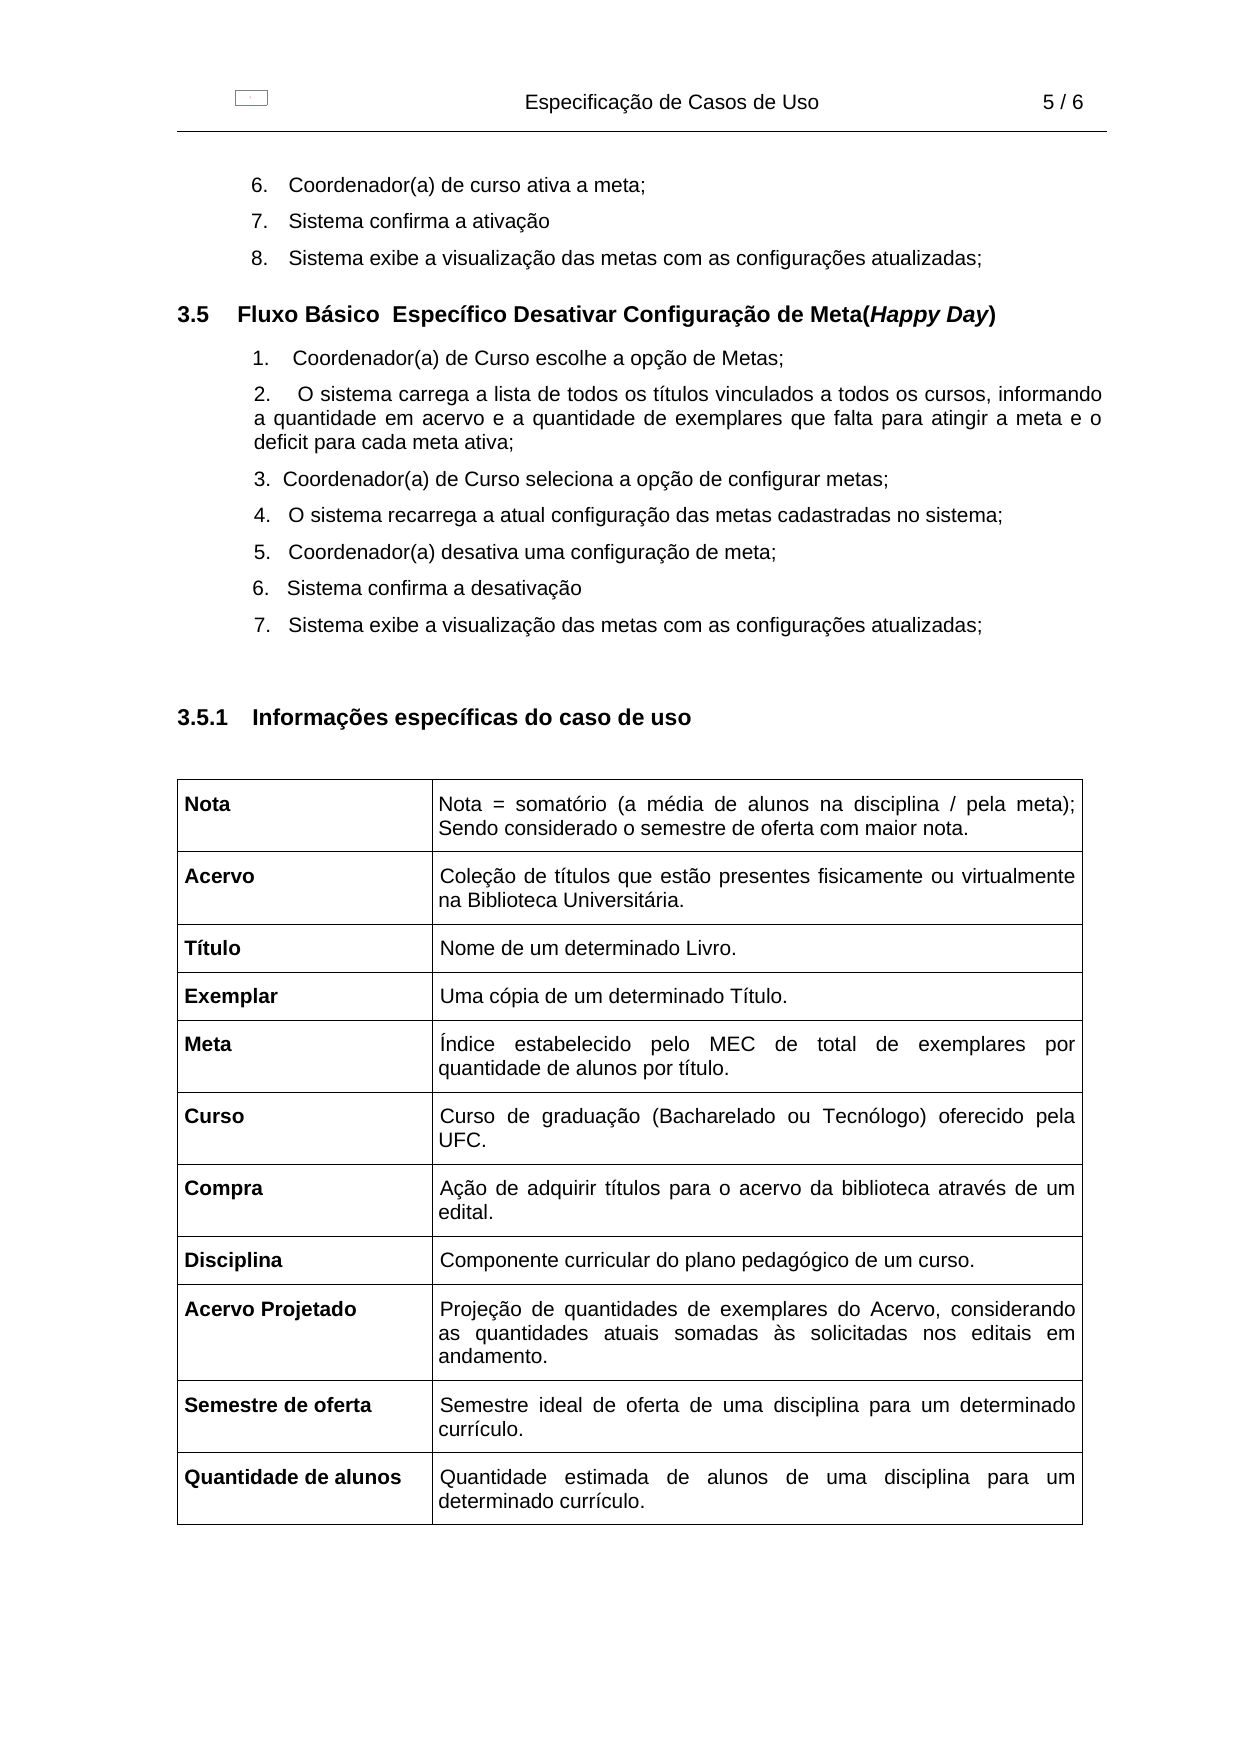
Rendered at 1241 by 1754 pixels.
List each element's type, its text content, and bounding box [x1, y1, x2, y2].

list 7. Sistema exibe a visualização das metas com as configurações atualizadas; [254, 612, 1104, 636]
table_cell Acervo [178, 852, 432, 923]
table_cell Exemplar [178, 973, 432, 1020]
table_cell Quantidade de alunos [178, 1453, 432, 1524]
table_cell Curso de graduação (Bacharelado ou Tecnólogo) oferecido pela UFC. [433, 1093, 1082, 1164]
table_cell Uma cópia de um determinado Título. [433, 973, 1082, 1020]
table_cell Componente curricular do plano pedagógico de um curso. [433, 1237, 1082, 1284]
list 6. Sistema confirma a desativação [177, 576, 1104, 600]
subtitle Informações específicas do caso de uso [177, 704, 1104, 730]
table_cell Índice estabelecido pelo MEC de total de exemplares por quantidade de alunos por título. [433, 1021, 1082, 1092]
table_cell Coleção de títulos que estão presentes fisicamente ou virtualmente na Biblioteca Universitária. [433, 852, 1082, 923]
list Sistema confirma a ativação [251, 209, 1104, 233]
table_cell Projeção de quantidades de exemplares do Acervo, considerando as quantidades atuais somadas às solicitadas nos editais em andamento. [433, 1285, 1082, 1380]
list Sistema exibe a visualização das metas com as configurações atualizadas; [251, 245, 1104, 269]
subtitle Fluxo Básico Específico Desativar Configuração de Meta(Happy Day) [177, 301, 1104, 327]
table_cell Disciplina [178, 1237, 432, 1284]
table_header Nota = somatório (a média de alunos na disciplina / pela meta); Sendo considerado o semestre de oferta com maior nota. [433, 780, 1082, 851]
list Coordenador(a) de curso ativa a meta; [251, 172, 1104, 196]
table_cell Semestre ideal de oferta de uma disciplina para um determinado currículo. [433, 1381, 1082, 1452]
list 3. Coordenador(a) de Curso seleciona a opção de configurar metas; [254, 467, 1104, 491]
table_cell Ação de adquirir títulos para o acervo da biblioteca através de um edital. [433, 1165, 1082, 1236]
table_cell Nome de um determinado Livro. [433, 925, 1082, 972]
list 4. O sistema recarrega a atual configuração das metas cadastradas no sistema; [254, 503, 1104, 527]
table_cell Meta [178, 1021, 432, 1092]
table_cell Compra [178, 1165, 432, 1236]
list 5. Coordenador(a) desativa uma configuração de meta; [254, 539, 1104, 563]
table_header Nota [178, 780, 432, 851]
list 2. O sistema carrega a lista de todos os títulos vinculados a todos os cursos, informando a quantidade em acervo e a quantidade de exemplares que falta para atingir a meta e o deficit para cada meta ativa; [254, 382, 1104, 454]
table_cell Quantidade estimada de alunos de uma disciplina para um determinado currículo. [433, 1453, 1082, 1524]
table_cell Acervo Projetado [178, 1285, 432, 1380]
table_cell Título [178, 925, 432, 972]
table_cell Curso [178, 1093, 432, 1164]
table_cell Semestre de oferta [178, 1381, 432, 1452]
list 1. Coordenador(a) de Curso escolhe a opção de Metas; [177, 346, 1104, 370]
